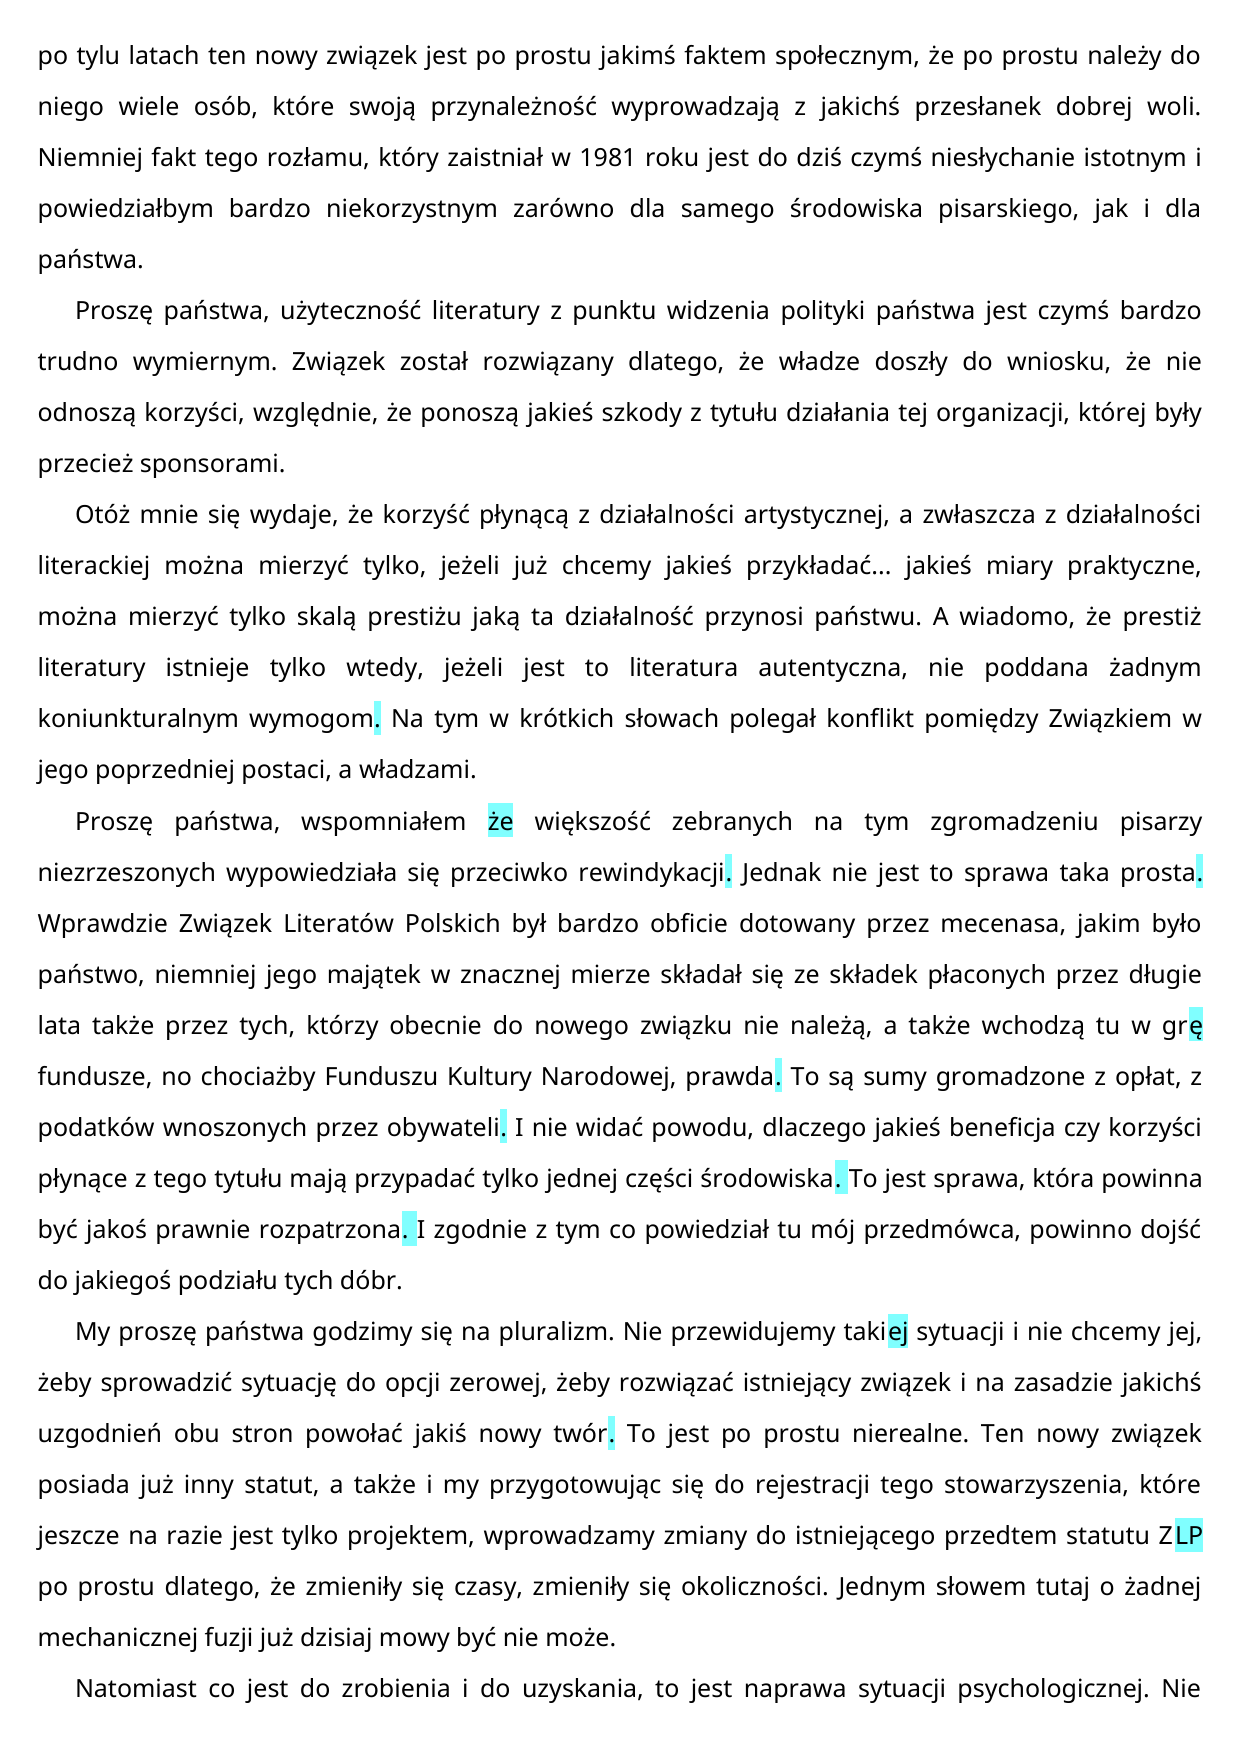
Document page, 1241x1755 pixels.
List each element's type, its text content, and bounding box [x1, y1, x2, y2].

text Proszę państwa, wspomniałem że większość zebranych na tym zgromadzeniu pisarzy niezrzeszonych wypowiedziała się przeciwko rewindykacji. Jednak nie jest to sprawa taka prosta. Wprawdzie Związek Literatów Polskich był bardzo obficie dotowany przez mecenasa, jakim było państwo, niemniej jego majątek w znacznej mierze składał się ze składek płaconych przez długie lata także przez tych, którzy obecnie do nowego związku nie należą, a także wchodzą tu w grę fundusze, no chociażby Funduszu Kultury Narodowej, prawda. To są sumy gromadzone z opłat, z podatków wnoszonych przez obywateli. I nie widać powodu, dlaczego jakieś beneficja czy korzyści płynące z tego tytułu mają przypadać tylko jednej części środowiska. To jest sprawa, która powinna być jakoś prawnie rozpatrzona. I zgodnie z tym co powiedział tu mój przedmówca, powinno dojść do jakiegoś podziału tych dóbr. [37, 803, 1203, 1297]
text Otóż mnie się wydaje, że korzyść płynącą z działalności artystycznej, a zwłaszcza z działalności literackiej można mierzyć tylko, jeżeli już chcemy jakieś przykładać... jakieś miary praktyczne, można mierzyć tylko skalą prestiżu jaką ta działalność przynosi państwu. A wiadomo, że prestiż literatury istnieje tylko wtedy, jeżeli jest to literatura autentyczna, nie poddana żadnym koniunkturalnym wymogom. Na tym w krótkich słowach polegał konflikt pomiędzy Związkiem w jego poprzedniej postaci, a władzami. [37, 497, 1203, 786]
text Proszę państwa, użyteczność literatury z punktu widzenia polityki państwa jest czymś bardzo trudno wymiernym. Związek został rozwiązany dlatego, że władze doszły do wniosku, że nie odnoszą korzyści, względnie, że ponoszą jakieś szkody z tytułu działania tej organizacji, której były przecież sponsorami. [37, 293, 1203, 480]
text po tylu latach ten nowy związek jest po prostu jakimś faktem społecznym, że po prostu należy do niego wiele osób, które swoją przynależność wyprowadzają z jakichś przesłanek dobrej woli. Niemniej fakt tego rozłamu, który zaistniał w 1981 roku jest do dziś czymś niesłychanie istotnym i powiedziałbym bardzo niekorzystnym zarówno dla samego środowiska pisarskiego, jak i dla państwa. [37, 37, 1203, 276]
text Natomiast co jest do zrobienia i do uzyskania, to jest naprawa sytuacji psychologicznej. Nie [37, 1671, 1203, 1705]
text My proszę państwa godzimy się na pluralizm. Nie przewidujemy takiej sytuacji i nie chcemy jej, żeby sprowadzić sytuację do opcji zerowej, żeby rozwiązać istniejący związek i na zasadzie jakichś uzgodnień obu stron powołać jakiś nowy twór. To jest po prostu nierealne. Ten nowy związek posiada już inny statut, a także i my przygotowując się do rejestracji tego stowarzyszenia, które jeszcze na razie jest tylko projektem, wprowadzamy zmiany do istniejącego przedtem statutu ZLP po prostu dlatego, że zmieniły się czasy, zmieniły się okoliczności. Jednym słowem tutaj o żadnej mechanicznej fuzji już dzisiaj mowy być nie może. [37, 1313, 1203, 1654]
